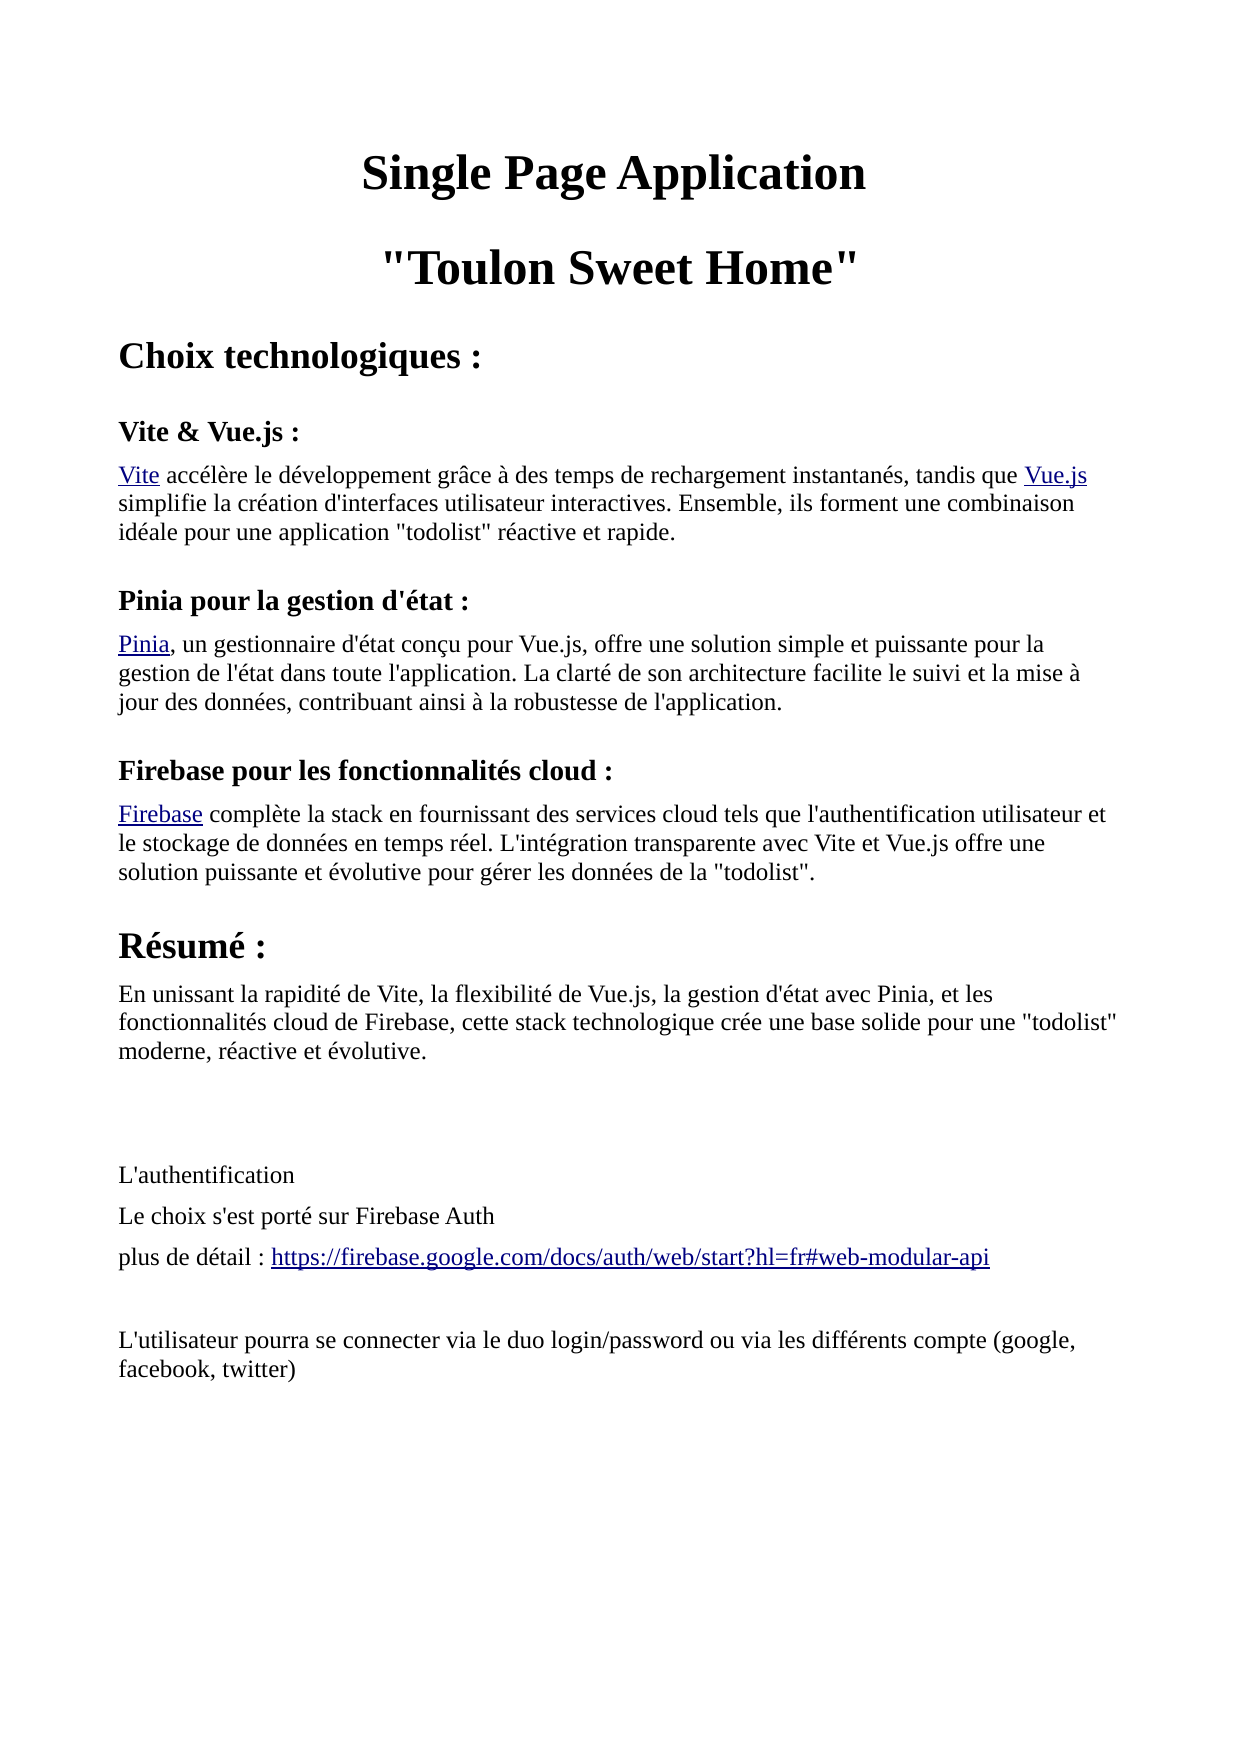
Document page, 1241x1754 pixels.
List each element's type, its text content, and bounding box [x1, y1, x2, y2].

text Pinia, un gestionnaire d'état conçu pour Vue.js, offre une solution simple et puissante pour la gestion de l'état dans toute l'application. La clarté de son architecture facilite le suivi et la mise à jour des données, contribuant ainsi à la robustesse de l'application. [118, 629, 1122, 716]
subtitle Choix technologiques : [118, 333, 1122, 376]
subtitle Résumé : [118, 923, 1122, 966]
subtitle "Toulon Sweet Home" [118, 238, 1122, 296]
subtitle Pinia pour la gestion d'état : [118, 583, 1122, 617]
text Vite accélère le développement grâce à des temps de rechargement instantanés, tandis que Vue.js simplifie la création d'interfaces utilisateur interactives. Ensemble, ils forment une combinaison idéale pour une application "todolist" réactive et rapide. [118, 460, 1122, 546]
text Firebase complète la stack en fournissant des services cloud tels que l'authentification utilisateur et le stockage de données en temps réel. L'intégration transparente avec Vite et Vue.js offre une solution puissante et évolutive pour gérer les données de la "todolist". [118, 799, 1122, 886]
text plus de détail : https://firebase.google.com/docs/auth/web/start?hl=fr#web-modular-api [118, 1242, 1122, 1271]
subtitle Single Page Application [118, 143, 1122, 201]
text En unissant la rapidité de Vite, la flexibilité de Vue.js, la gestion d'état avec Pinia, et les fonctionnalités cloud de Firebase, cette stack technologique crée une base solide pour une "todolist" moderne, réactive et évolutive. [118, 979, 1122, 1065]
text L'authentification [118, 1160, 1122, 1189]
text L'utilisateur pourra se connecter via le duo login/password ou via les différents compte (google, facebook, twitter) [118, 1325, 1122, 1382]
subtitle Vite & Vue.js : [118, 414, 1122, 447]
text Le choix s'est porté sur Firebase Auth [118, 1201, 1122, 1230]
subtitle Firebase pour les fonctionnalités cloud : [118, 753, 1122, 787]
